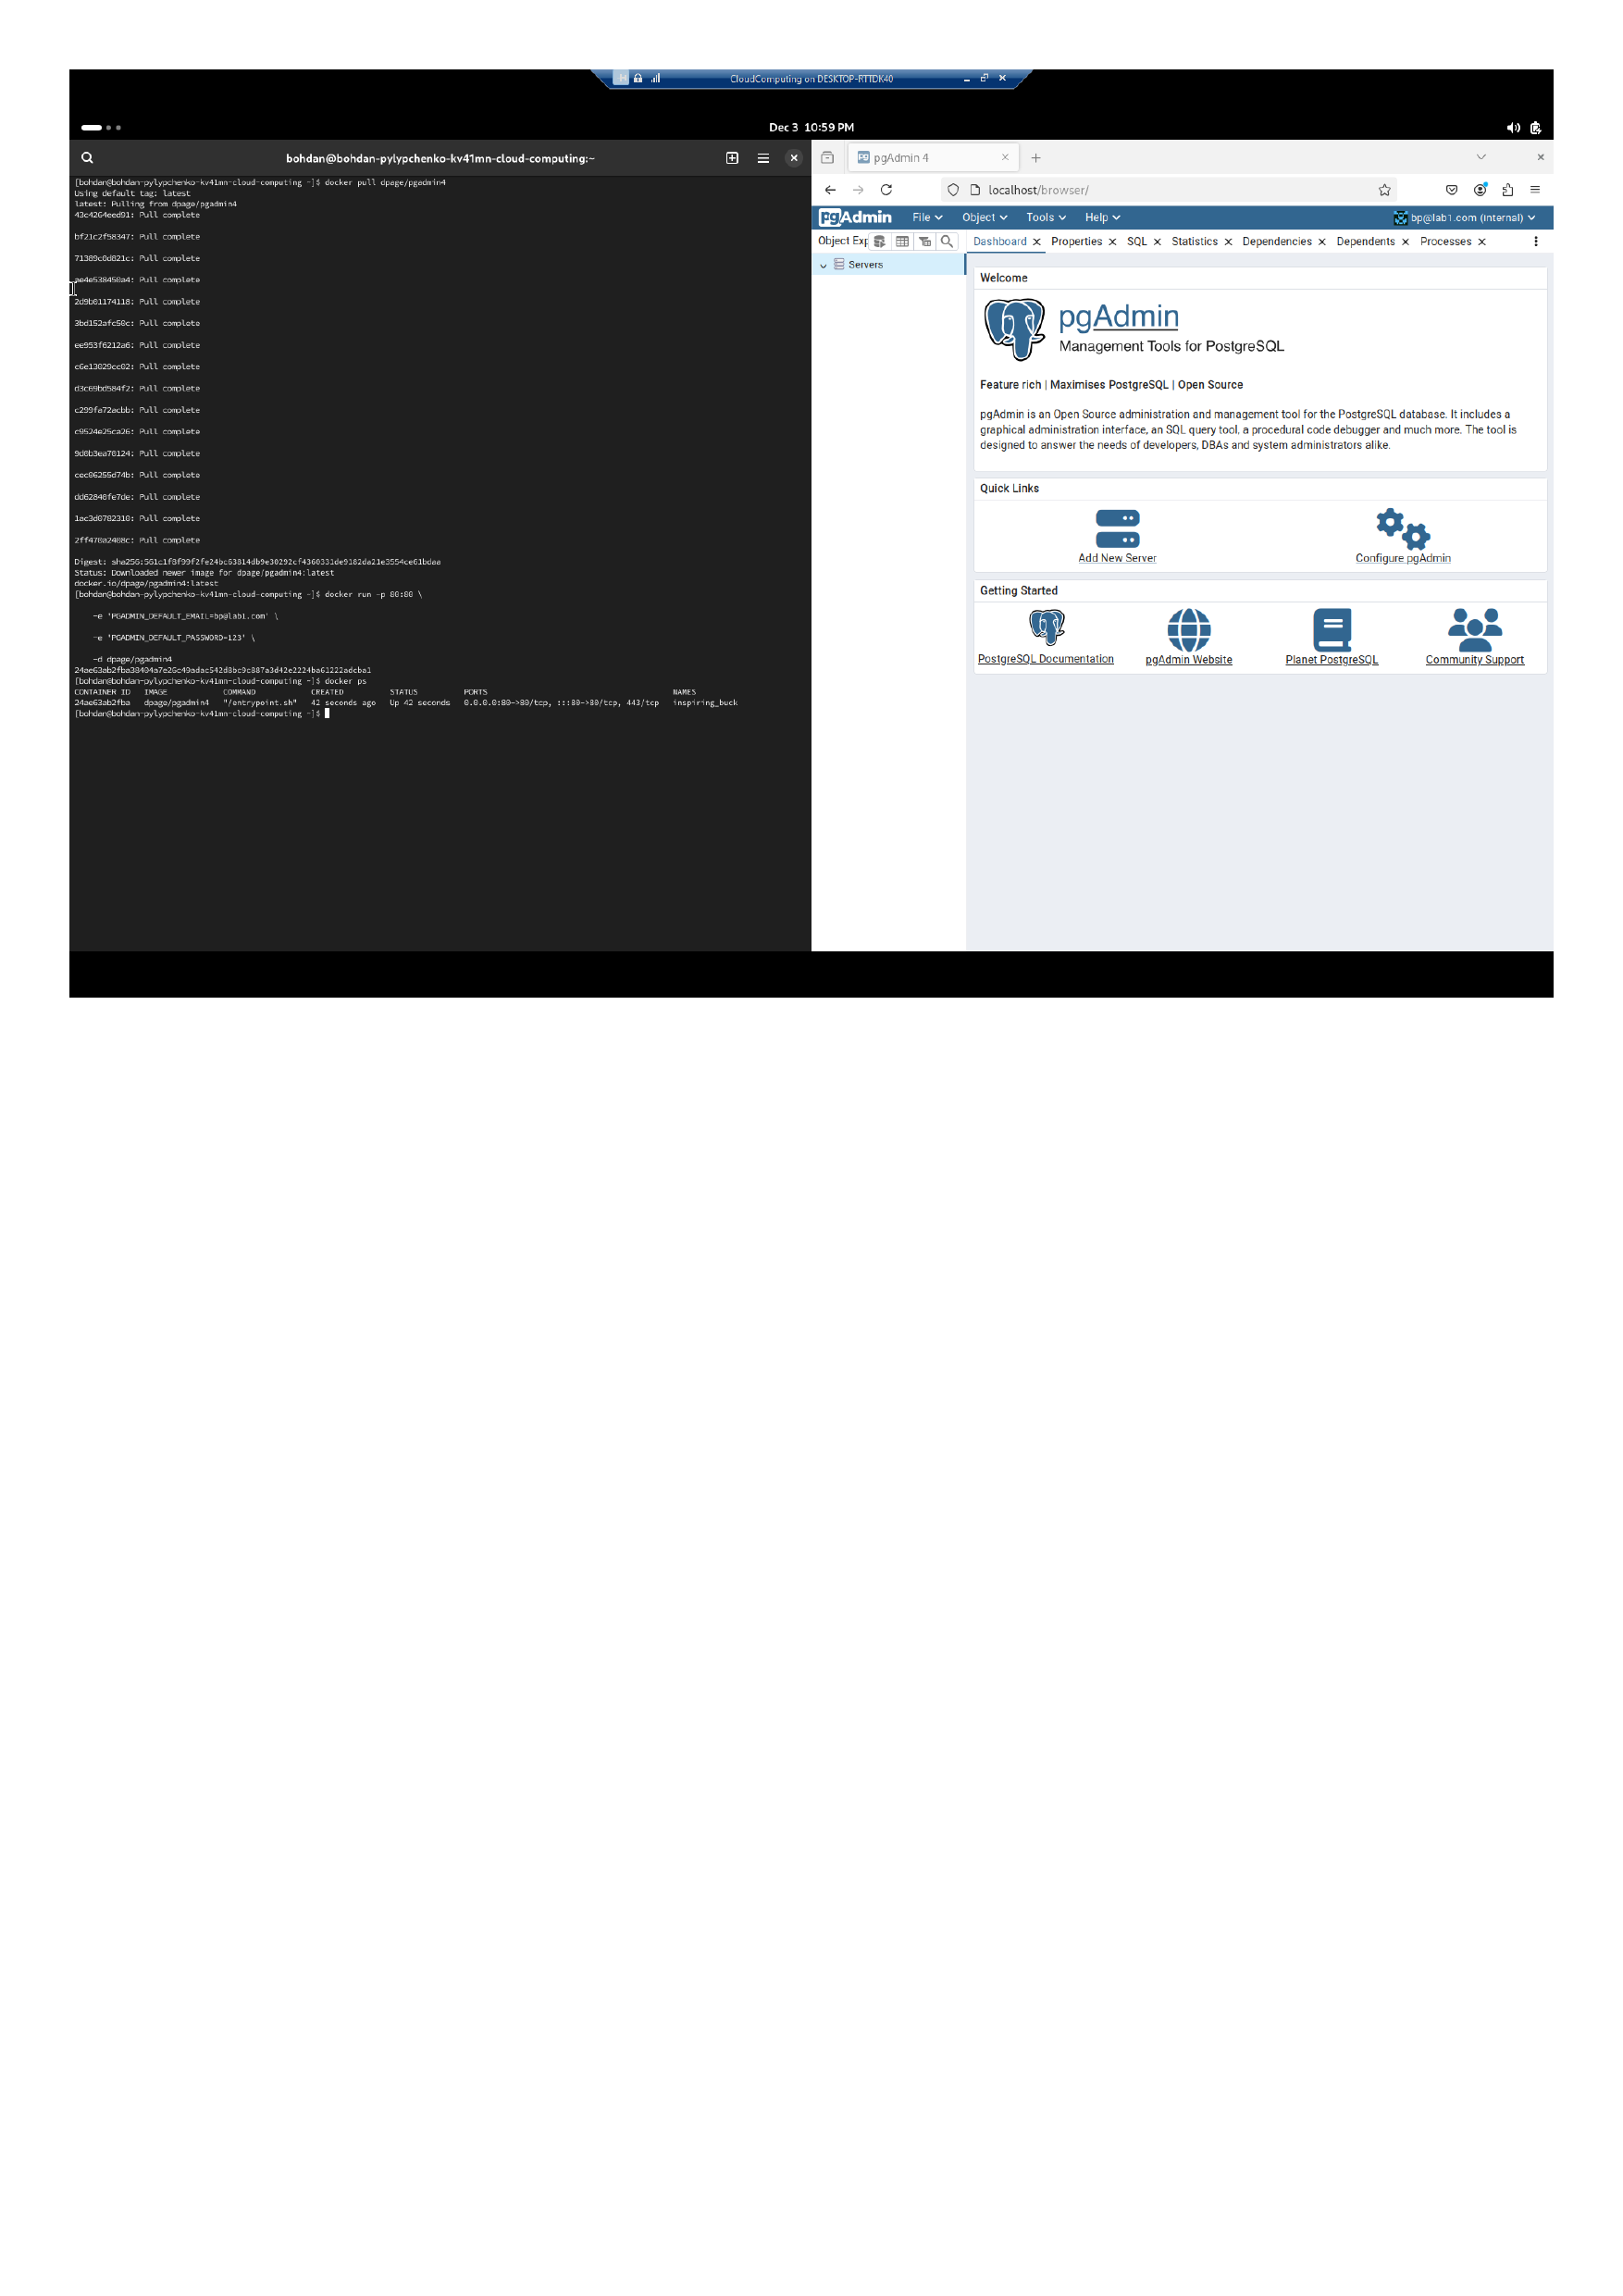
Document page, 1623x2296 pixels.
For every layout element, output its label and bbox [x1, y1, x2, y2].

picture [69, 69, 1554, 998]
